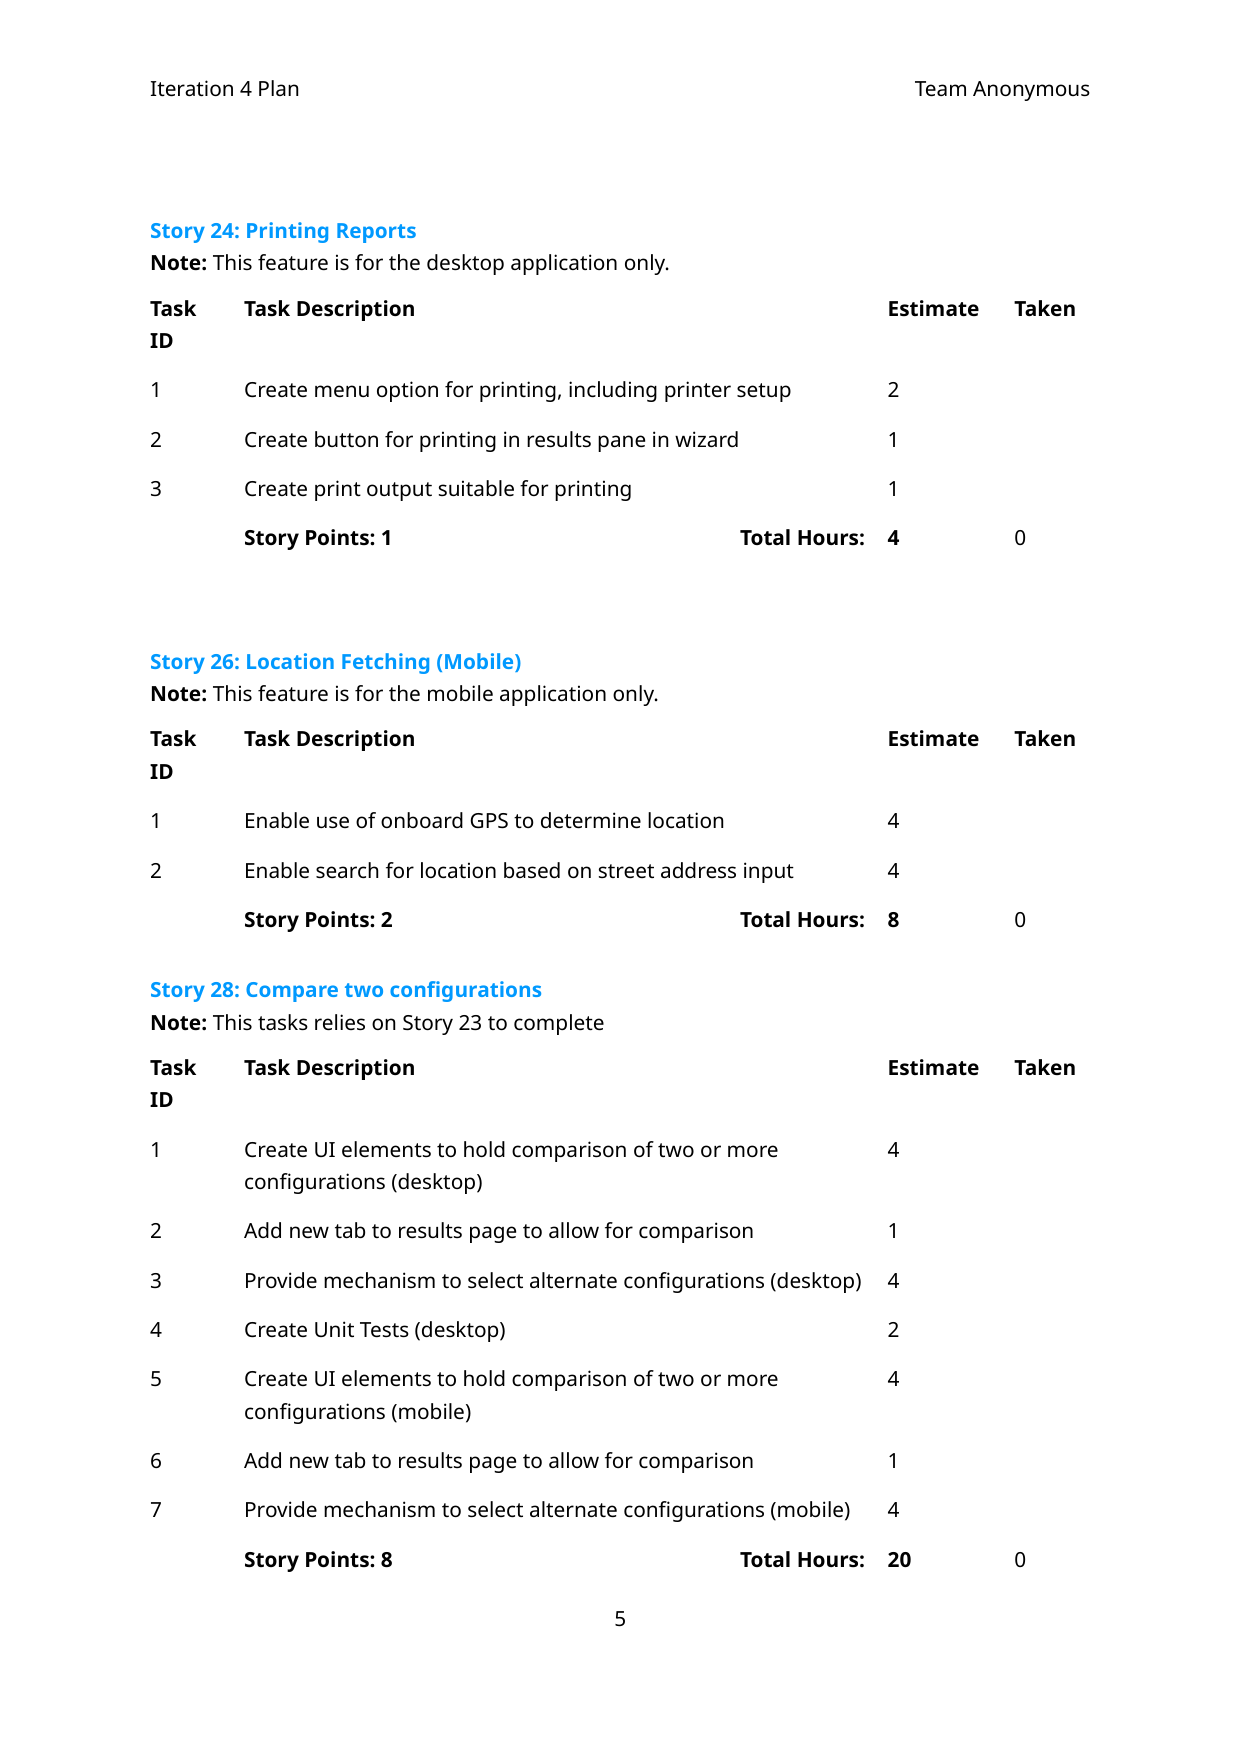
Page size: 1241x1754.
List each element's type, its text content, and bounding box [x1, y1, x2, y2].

table_header Task Description [233, 1053, 876, 1135]
table_cell [139, 523, 233, 573]
table_cell 2 [139, 1217, 233, 1266]
table_header Task ID [139, 725, 233, 806]
table_cell [1003, 474, 1096, 523]
table_cell 2 [139, 425, 233, 474]
table_cell 4 [876, 806, 1003, 856]
table_header Estimate [876, 294, 1003, 376]
table_cell Create UI elements to hold comparison of two or more configurations (desktop) [233, 1135, 876, 1217]
table_cell Create menu option for printing, including printer setup [233, 376, 876, 425]
table_cell 8 [876, 905, 1003, 954]
table_cell [1003, 425, 1096, 474]
table_cell 4 [876, 1364, 1003, 1446]
table_header Estimate [876, 725, 1003, 806]
table_header Taken [1003, 1053, 1096, 1135]
table_cell [1003, 856, 1096, 905]
table_cell Enable search for location based on street address input [233, 856, 876, 905]
table_header Task Description [233, 294, 876, 376]
table_cell 1 [876, 1217, 1003, 1266]
table_cell 1 [139, 376, 233, 425]
table_header Task ID [139, 294, 233, 376]
subtitle Story 26: Location Fetching (Mobile) [150, 647, 1090, 675]
table_cell 4 [876, 1266, 1003, 1315]
table_header Estimate [876, 1053, 1003, 1135]
table_cell Add new tab to results page to allow for comparison [233, 1217, 876, 1266]
table_cell [1003, 1446, 1096, 1496]
table_header Taken [1003, 725, 1096, 806]
table_cell 2 [876, 376, 1003, 425]
subtitle Story 28: Compare two configurations [150, 975, 1090, 1003]
table_cell Story Points: 8 Total Hours: [233, 1545, 876, 1594]
table_cell Create Unit Tests (desktop) [233, 1315, 876, 1364]
table_cell 4 [876, 523, 1003, 573]
table_cell 4 [876, 1135, 1003, 1217]
table_cell [1003, 1266, 1096, 1315]
table_cell 1 [139, 1135, 233, 1217]
table_cell 7 [139, 1496, 233, 1545]
subtitle Story 24: Printing Reports [150, 216, 1090, 244]
table_cell 2 [139, 856, 233, 905]
table_cell 3 [139, 1266, 233, 1315]
table_cell [1003, 806, 1096, 856]
table_cell 20 [876, 1545, 1003, 1594]
table_cell [139, 905, 233, 954]
text Note: This tasks relies on Story 23 to complete [150, 1008, 1090, 1036]
table_cell [1003, 376, 1096, 425]
table_cell 1 [139, 806, 233, 856]
table_header Task ID [139, 1053, 233, 1135]
table_cell [139, 1545, 233, 1594]
table_cell [1003, 1315, 1096, 1364]
table_cell Create UI elements to hold comparison of two or more configurations (mobile) [233, 1364, 876, 1446]
table_cell [1003, 1135, 1096, 1217]
table_cell 4 [139, 1315, 233, 1364]
table_cell [1003, 1364, 1096, 1446]
table_cell 1 [876, 1446, 1003, 1496]
table_cell 5 [139, 1364, 233, 1446]
table_cell Story Points: 1 Total Hours: [233, 523, 876, 573]
table_cell Provide mechanism to select alternate configurations (desktop) [233, 1266, 876, 1315]
table_cell 4 [876, 856, 1003, 905]
table_cell 2 [876, 1315, 1003, 1364]
table_cell 1 [876, 425, 1003, 474]
text Note: This feature is for the desktop application only. [150, 248, 1090, 277]
table_header Taken [1003, 294, 1096, 376]
table_cell [1003, 1217, 1096, 1266]
table_cell 0 [1003, 1545, 1096, 1594]
table_cell 1 [876, 474, 1003, 523]
text Note: This feature is for the mobile application only. [150, 679, 1090, 708]
table_cell 0 [1003, 905, 1096, 954]
table_cell 0 [1003, 523, 1096, 573]
table_cell 3 [139, 474, 233, 523]
table_cell Story Points: 2 Total Hours: [233, 905, 876, 954]
table_cell Create button for printing in results pane in wizard [233, 425, 876, 474]
table_cell Provide mechanism to select alternate configurations (mobile) [233, 1496, 876, 1545]
table_cell Add new tab to results page to allow for comparison [233, 1446, 876, 1496]
table_cell Create print output suitable for printing [233, 474, 876, 523]
table_cell [1003, 1496, 1096, 1545]
table_cell Enable use of onboard GPS to determine location [233, 806, 876, 856]
table_header Task Description [233, 725, 876, 806]
table_cell 4 [876, 1496, 1003, 1545]
table_cell 6 [139, 1446, 233, 1496]
